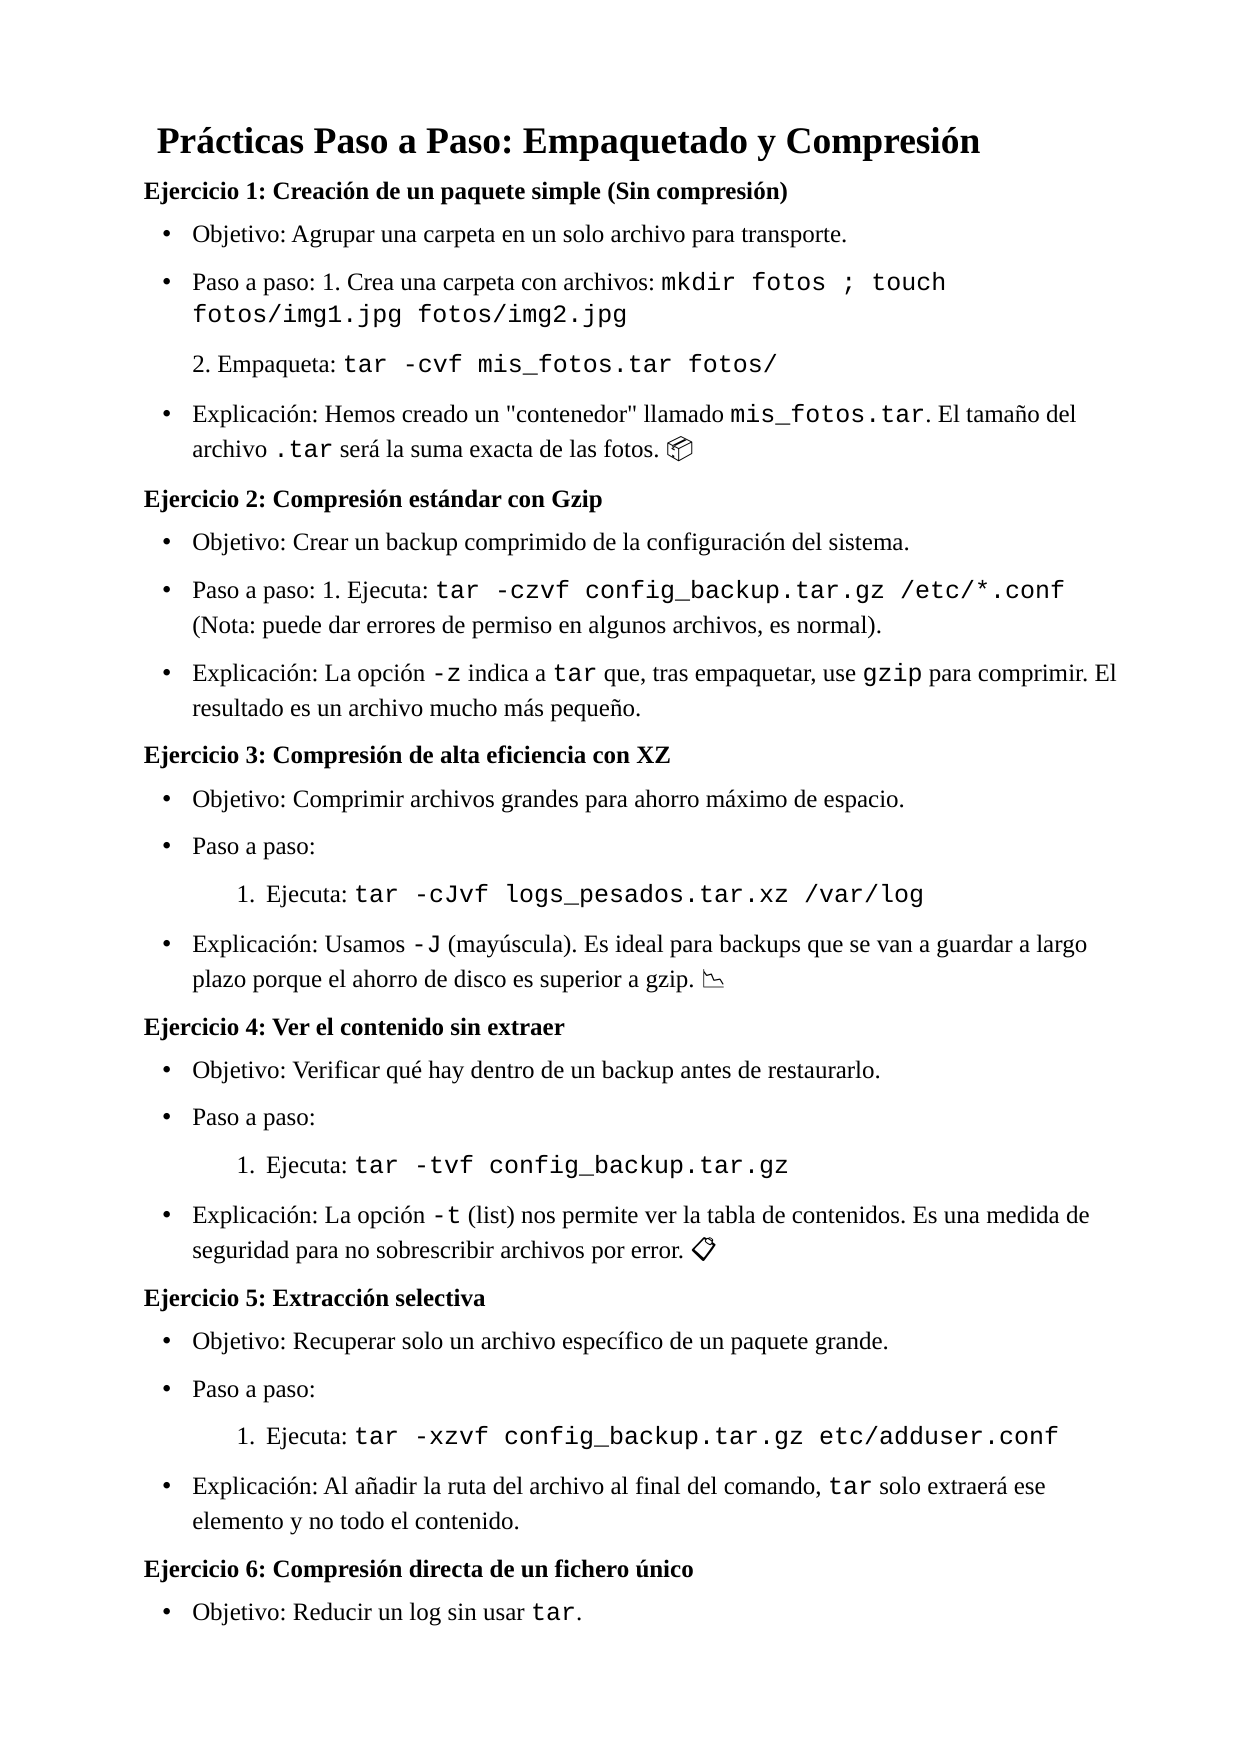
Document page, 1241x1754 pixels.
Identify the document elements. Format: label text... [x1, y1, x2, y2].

list Paso a paso: 1. Ejecuta: tar -czvf config_backup.tar.gz /etc/*.conf (Nota: puede dar errores de permiso en algunos archivos, es normal). [162, 575, 1122, 639]
list Paso a paso: 1. Crea una carpeta con archivos: mkdir fotos ; touch fotos/img1.jpg fotos/img2.jpg [162, 267, 1122, 330]
list Explicación: Hemos creado un "contenedor" llamado mis_fotos.tar. El tamaño del archivo .tar será la suma exacta de las fotos. 📦 [162, 399, 1122, 465]
subtitle 📝 Ejercicio 6: Compresión directa de un fichero único [118, 1554, 1122, 1583]
list 2. Empaqueta: tar -cvf mis_fotos.tar fotos/ [162, 349, 1122, 380]
list Paso a paso: [162, 1102, 1122, 1131]
list Explicación: Usamos -J (mayúscula). Es ideal para backups que se van a guardar a largo plazo porque el ahorro de disco es superior a gzip. 📉 [162, 929, 1122, 993]
list Explicación: La opción -t (list) nos permite ver la tabla de contenidos. Es una medida de seguridad para no sobrescribir archivos por error. 📋 [162, 1200, 1122, 1264]
subtitle 📝 Ejercicio 1: Creación de un paquete simple (Sin compresión) [118, 176, 1122, 204]
list Ejecuta: tar -xzvf config_backup.tar.gz etc/adduser.conf [236, 1421, 1122, 1452]
subtitle 📝 Ejercicio 4: Ver el contenido sin extraer [118, 1012, 1122, 1040]
list Ejecuta: tar -cJvf logs_pesados.tar.xz /var/log [236, 879, 1122, 910]
subtitle 📝 Ejercicio 5: Extracción selectiva [118, 1283, 1122, 1312]
list Explicación: Al añadir la ruta del archivo al final del comando, tar solo extraerá ese elemento y no todo el contenido. 🎯 [162, 1471, 1122, 1535]
subtitle 📝 Prácticas Paso a Paso: Empaquetado y Compresión [118, 118, 1122, 161]
list Objetivo: Reducir un log sin usar tar. [162, 1597, 1122, 1628]
list Objetivo: Verificar qué hay dentro de un backup antes de restaurarlo. [162, 1055, 1122, 1084]
subtitle 📝 Ejercicio 2: Compresión estándar con Gzip [118, 484, 1122, 513]
list Objetivo: Recuperar solo un archivo específico de un paquete grande. [162, 1326, 1122, 1355]
list Objetivo: Agrupar una carpeta en un solo archivo para transporte. [162, 219, 1122, 248]
list Paso a paso: [162, 1374, 1122, 1402]
list Objetivo: Crear un backup comprimido de la configuración del sistema. [162, 527, 1122, 556]
subtitle 📝 Ejercicio 3: Compresión de alta eficiencia con XZ [118, 740, 1122, 769]
list Ejecuta: tar -tvf config_backup.tar.gz [236, 1150, 1122, 1181]
list Explicación: La opción -z indica a tar que, tras empaquetar, use gzip para comprimir. El resultado es un archivo mucho más pequeño. 💨 [162, 658, 1122, 721]
list Paso a paso: [162, 831, 1122, 860]
list Objetivo: Comprimir archivos grandes para ahorro máximo de espacio. [162, 784, 1122, 812]
